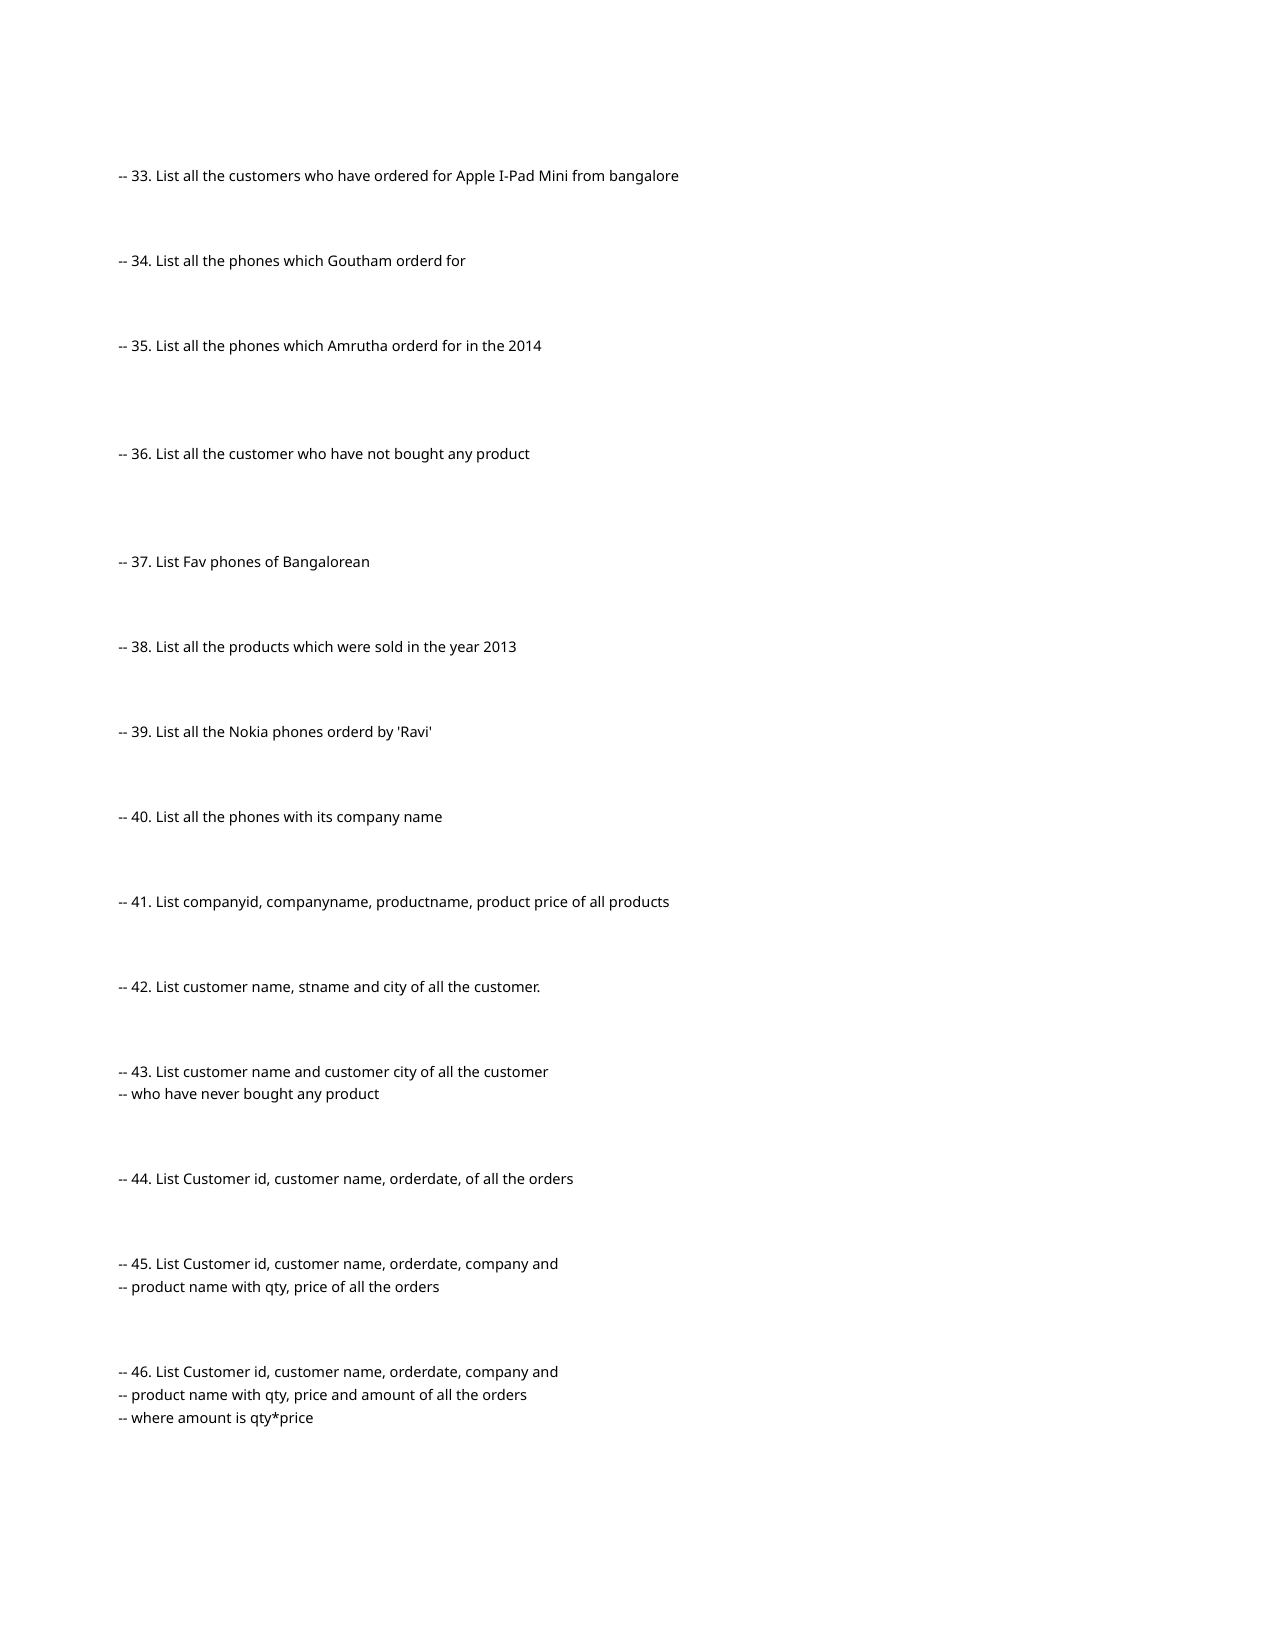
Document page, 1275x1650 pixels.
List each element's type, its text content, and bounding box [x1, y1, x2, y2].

text -- 35. List all the phones which Amrutha orderd for in the 2014 [118, 336, 1157, 356]
text -- 45. List Customer id, customer name, orderdate, company and -- product name with qty, price of all the orders [118, 1254, 1157, 1297]
text -- 41. List companyid, companyname, productname, product price of all products [118, 891, 1157, 911]
text -- 43. List customer name and customer city of all the customer -- who have never bought any product [118, 1061, 1157, 1104]
text -- 33. List all the customers who have ordered for Apple I-Pad Mini from bangalore [118, 166, 1157, 186]
text -- 39. List all the Nokia phones orderd by 'Ravi' [118, 721, 1157, 741]
text -- 37. List Fav phones of Bangalorean [118, 528, 1157, 571]
text -- 36. List all the customer who have not bought any product [118, 421, 1157, 463]
text -- 42. List customer name, stname and city of all the customer. [118, 976, 1157, 996]
text -- 34. List all the phones which Goutham orderd for [118, 251, 1157, 271]
text -- 38. List all the products which were sold in the year 2013 [118, 636, 1157, 656]
text -- 46. List Customer id, customer name, orderdate, company and -- product name with qty, price and amount of all the orders -- where amount is qty*price [118, 1362, 1157, 1427]
text -- 44. List Customer id, customer name, orderdate, of all the orders [118, 1169, 1157, 1189]
text -- 40. List all the phones with its company name [118, 806, 1157, 826]
